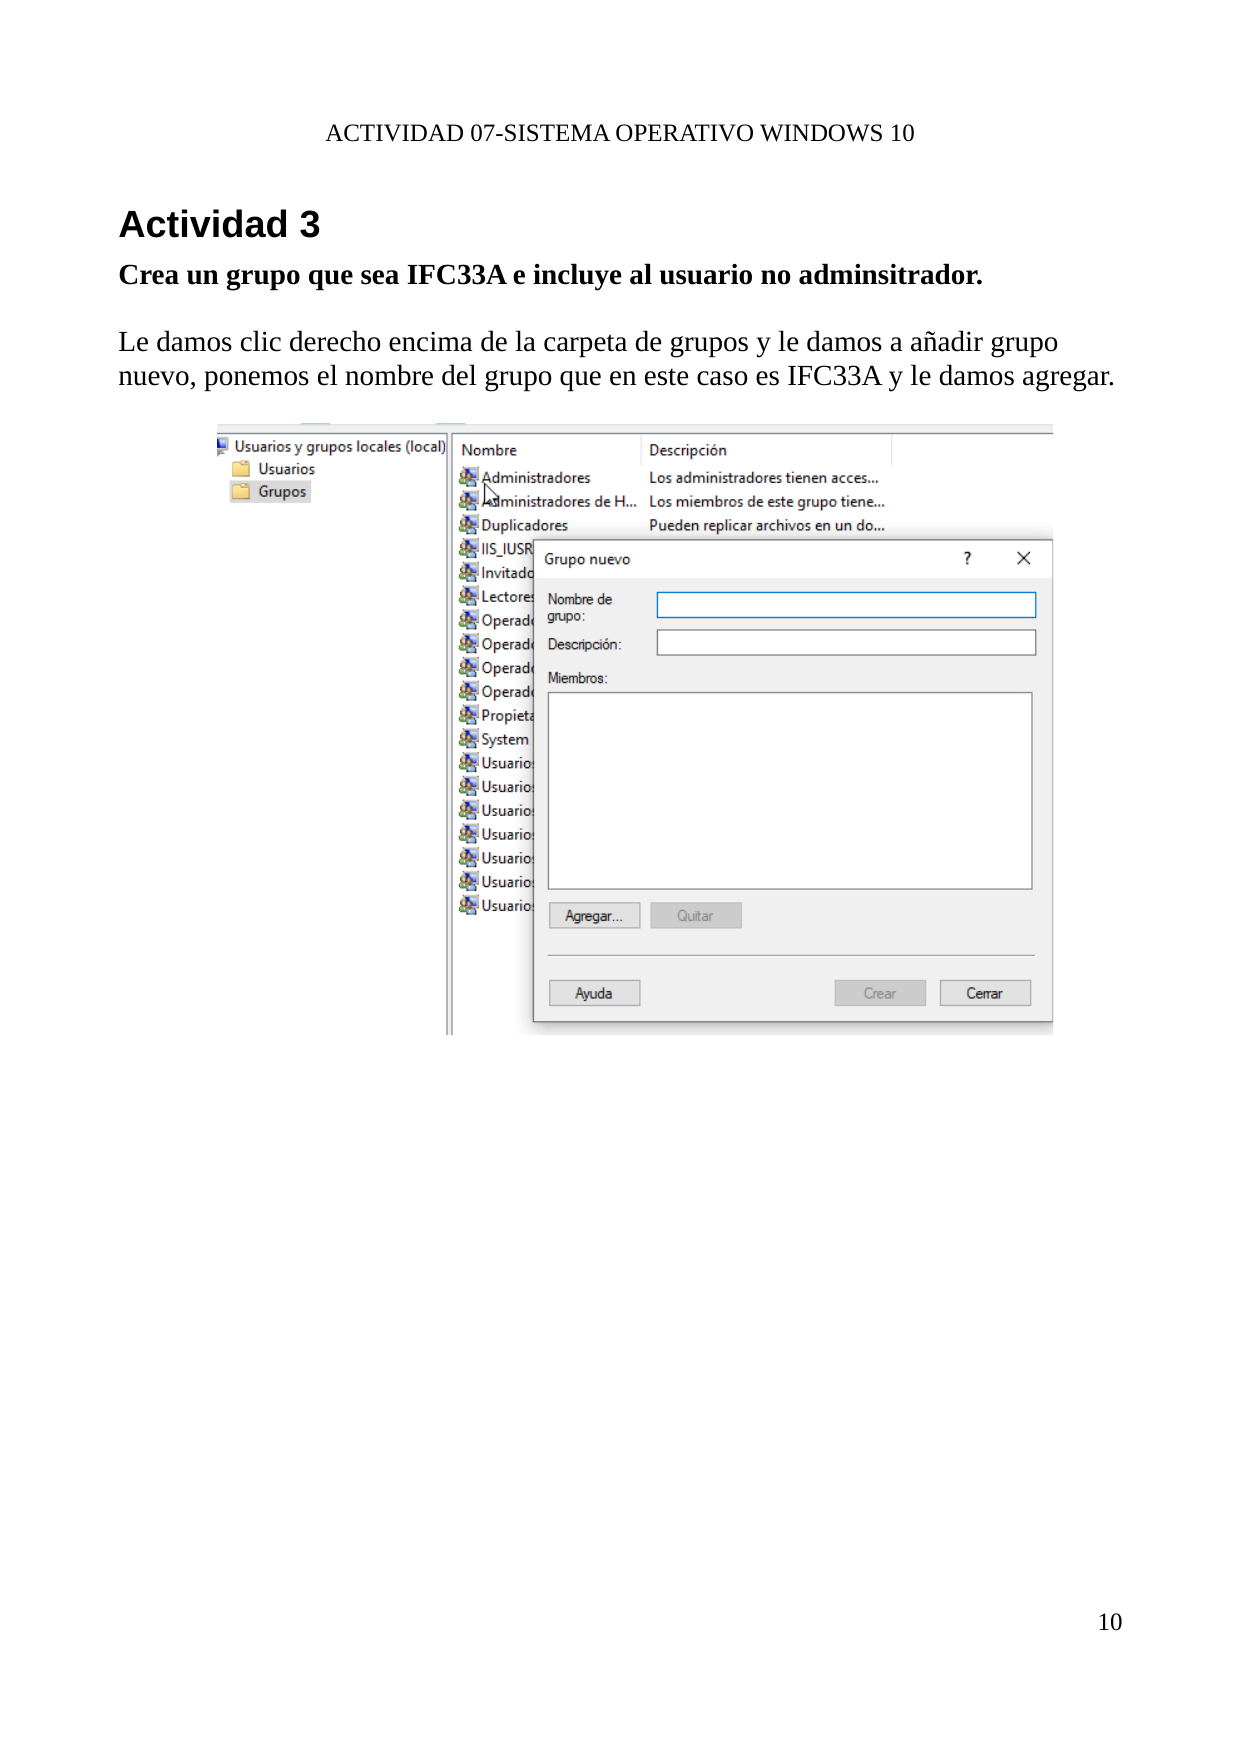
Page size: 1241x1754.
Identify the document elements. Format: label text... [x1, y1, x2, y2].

text Crea un grupo que sea IFC33A e incluye al usuario no adminsitrador. [118, 257, 1122, 291]
text Le damos clic derecho encima de la carpeta de grupos y le damos a añadir grupo nuevo, ponemos el nombre del grupo que en este caso es IFC33A y le damos agregar. [118, 324, 1122, 392]
picture [217, 423, 1054, 1035]
subtitle Actividad 3 [118, 201, 1122, 245]
